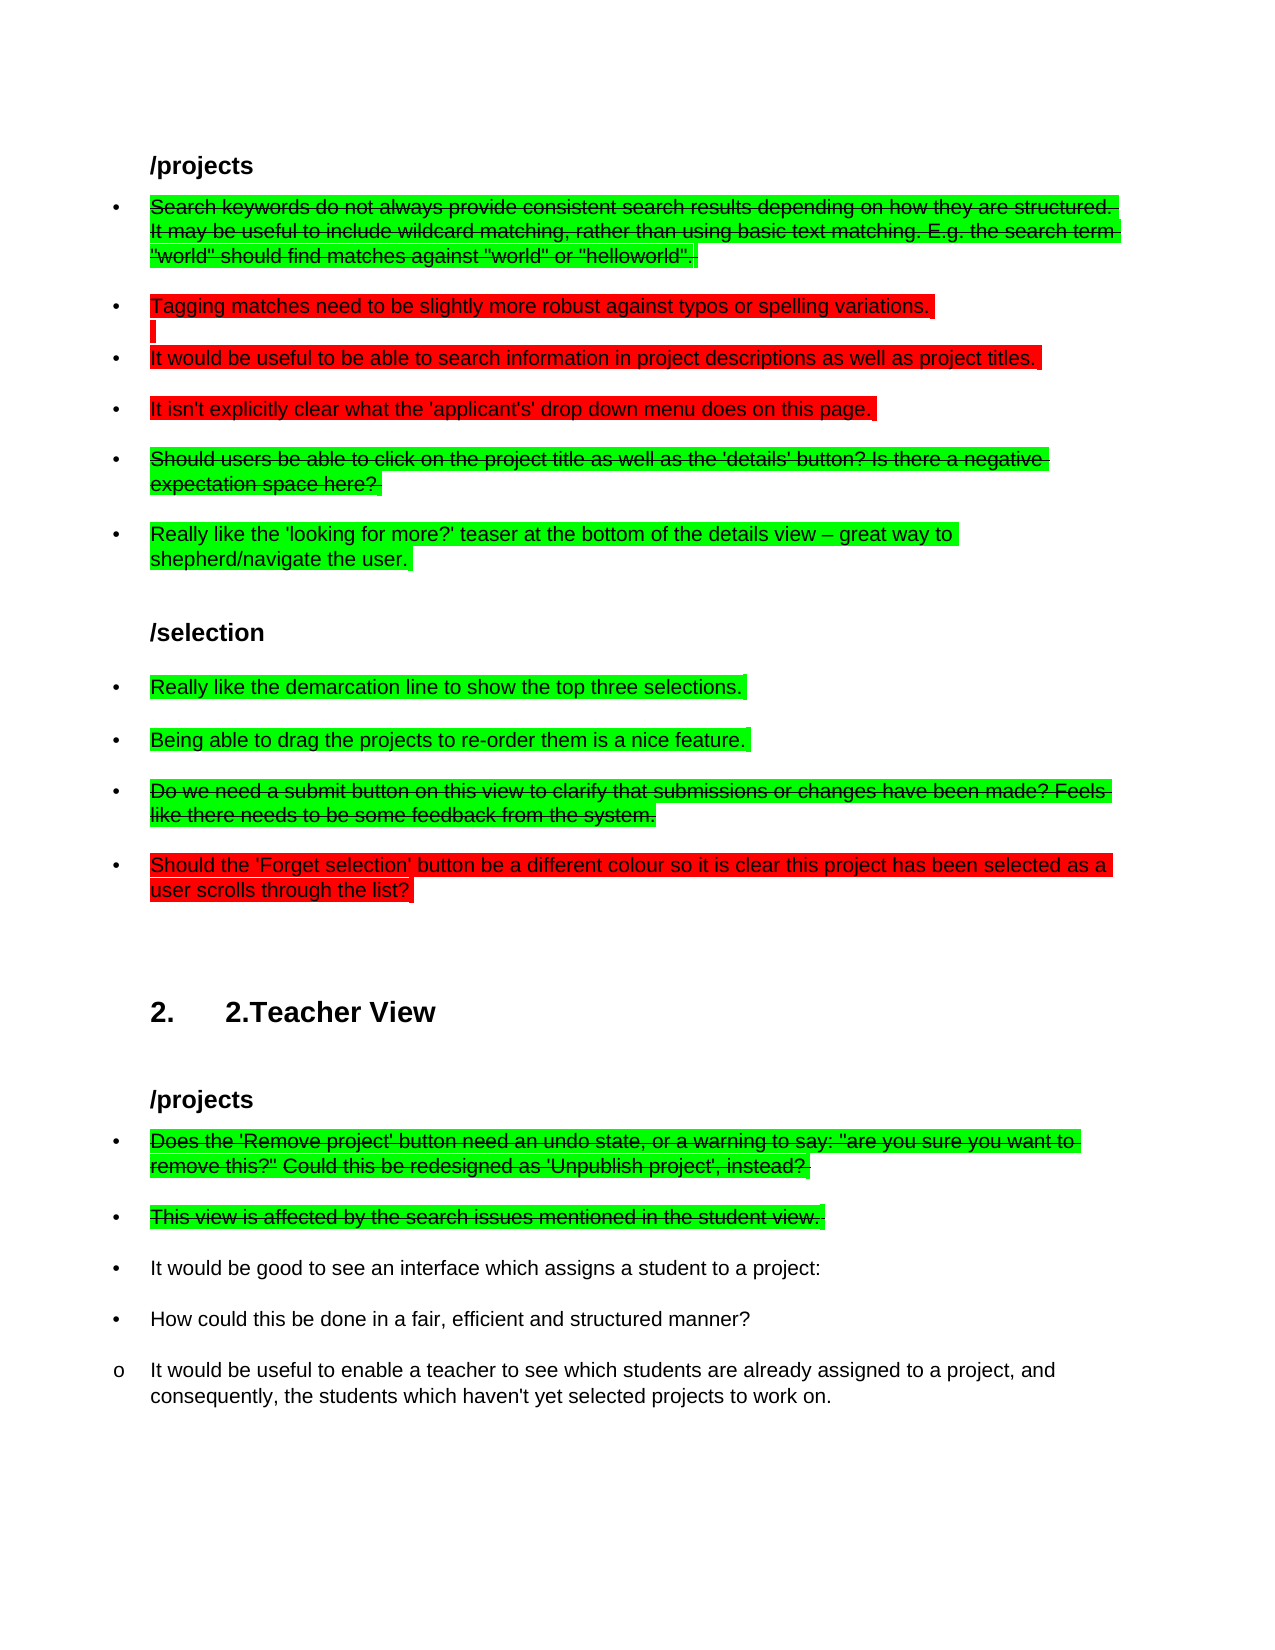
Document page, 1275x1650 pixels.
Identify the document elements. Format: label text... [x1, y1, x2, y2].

list Being able to drag the projects to re-order them is a nice feature. [112, 727, 1123, 752]
list Should users be able to click on the project title as well as the 'details' button? Is there a negative expectation space here? [112, 447, 1123, 496]
subtitle /projects [149, 151, 1123, 180]
list Really like the 'looking for more?' teaser at the bottom of the details view – great way to shepherd/navigate the user. [112, 522, 1123, 571]
subtitle /projects [149, 1085, 1123, 1114]
list Should the 'Forget selection' button be a different colour so it is clear this project has been selected as a user scrolls through the list? [112, 853, 1123, 903]
list Really like the demarcation line to show the top three selections. [112, 674, 1123, 700]
subtitle 2.Teacher View [150, 995, 1123, 1028]
list This view is affected by the search issues mentioned in the student view. [112, 1204, 1123, 1230]
list Tagging matches need to be slightly more robust against typos or spelling variations. [112, 294, 1123, 319]
list Do we need a submit button on this view to clarify that submissions or changes have been made? Feels like there needs to be some feedback from the system. [112, 779, 1123, 827]
list It would be useful to enable a teacher to see which students are already assigned to a project, and consequently, the students which haven't yet selected projects to work on. [113, 1357, 1123, 1409]
subtitle /selection [149, 618, 1123, 647]
list It would be good to see an interface which assigns a student to a project: [112, 1255, 1123, 1281]
list It would be useful to be able to search information in project descriptions as well as project titles. [112, 345, 1123, 370]
list How could this be done in a fair, efficient and structured manner? [112, 1306, 1123, 1332]
list Does the 'Remove project' button need an undo state, or a warning to say: "are you sure you want to remove this?" Could this be redesigned as 'Unpublish project', instead? [112, 1129, 1123, 1179]
list Search keywords do not always provide consistent search results depending on how they are structured. It may be useful to include wildcard matching, rather than using basic text matching. E.g. the search term "world" should find matches against "world" or "helloworld". [112, 195, 1123, 268]
list It isn't explicitly clear what the 'applicant's' drop down menu does on this page. [112, 396, 1123, 421]
